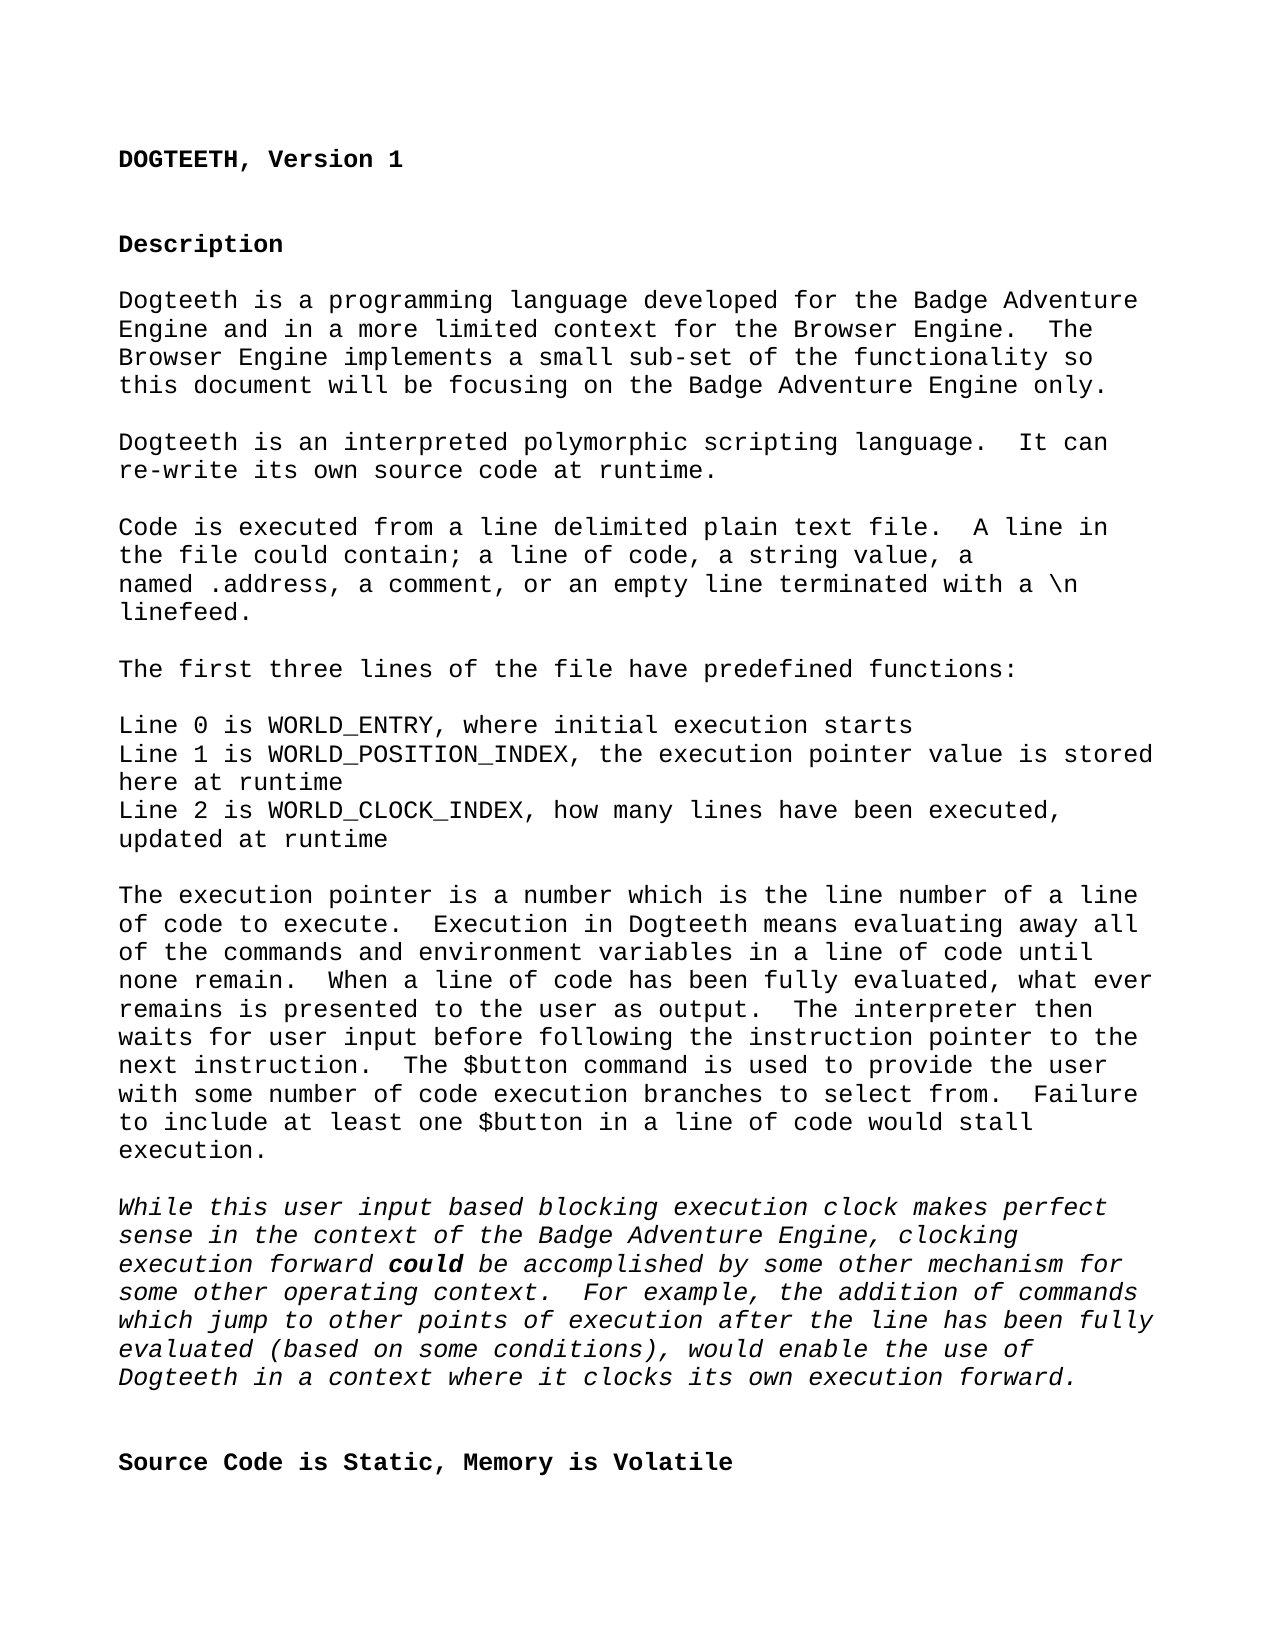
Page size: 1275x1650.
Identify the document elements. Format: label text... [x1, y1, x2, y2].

text DOGTEETH, Version 1 [118, 146, 1157, 175]
text Source Code is Static, Memory is Volatile [118, 1450, 1157, 1478]
text Line 0 is WORLD_ENTRY, where initial execution starts [118, 713, 1157, 741]
text While this user input based blocking execution clock makes perfect sense in the context of the Badge Adventure Engine, clocking execution forward could be accomplished by some other mechanism for some other operating context. For example, the addition of commands which jump to other points of execution after the line has been fully evaluated (based on some conditions), would enable the use of Dogteeth in a context where it clocks its own execution forward. [118, 1195, 1157, 1393]
text Dogteeth is a programming language developed for the Badge Adventure Engine and in a more limited context for the Browser Engine. The Browser Engine implements a small sub-set of the functionality so this document will be focusing on the Badge Adventure Engine only. [118, 288, 1157, 401]
text Description [118, 231, 1157, 260]
text The first three lines of the file have predefined functions: [118, 656, 1157, 685]
text Line 2 is WORLD_CLOCK_INDEX, how many lines have been executed, updated at runtime [118, 798, 1157, 855]
text The execution pointer is a number which is the line number of a line of code to execute. Execution in Dogteeth means evaluating away all of the commands and environment variables in a line of code until none remain. When a line of code has been fully evaluated, what ever remains is presented to the user as output. The interpreter then waits for user input before following the instruction pointer to the next instruction. The $button command is used to provide the user with some number of code execution branches to select from. Failure to include at least one $button in a line of code would stall execution. [118, 883, 1157, 1166]
text Code is executed from a line delimited plain text file. A line in the file could contain; a line of code, a string value, a named .address, a comment, or an empty line terminated with a \n linefeed. [118, 515, 1157, 628]
text Dogteeth is an interpreted polymorphic scripting language. It can re-write its own source code at runtime. [118, 430, 1157, 486]
text Line 1 is WORLD_POSITION_INDEX, the execution pointer value is stored here at runtime [118, 741, 1157, 798]
